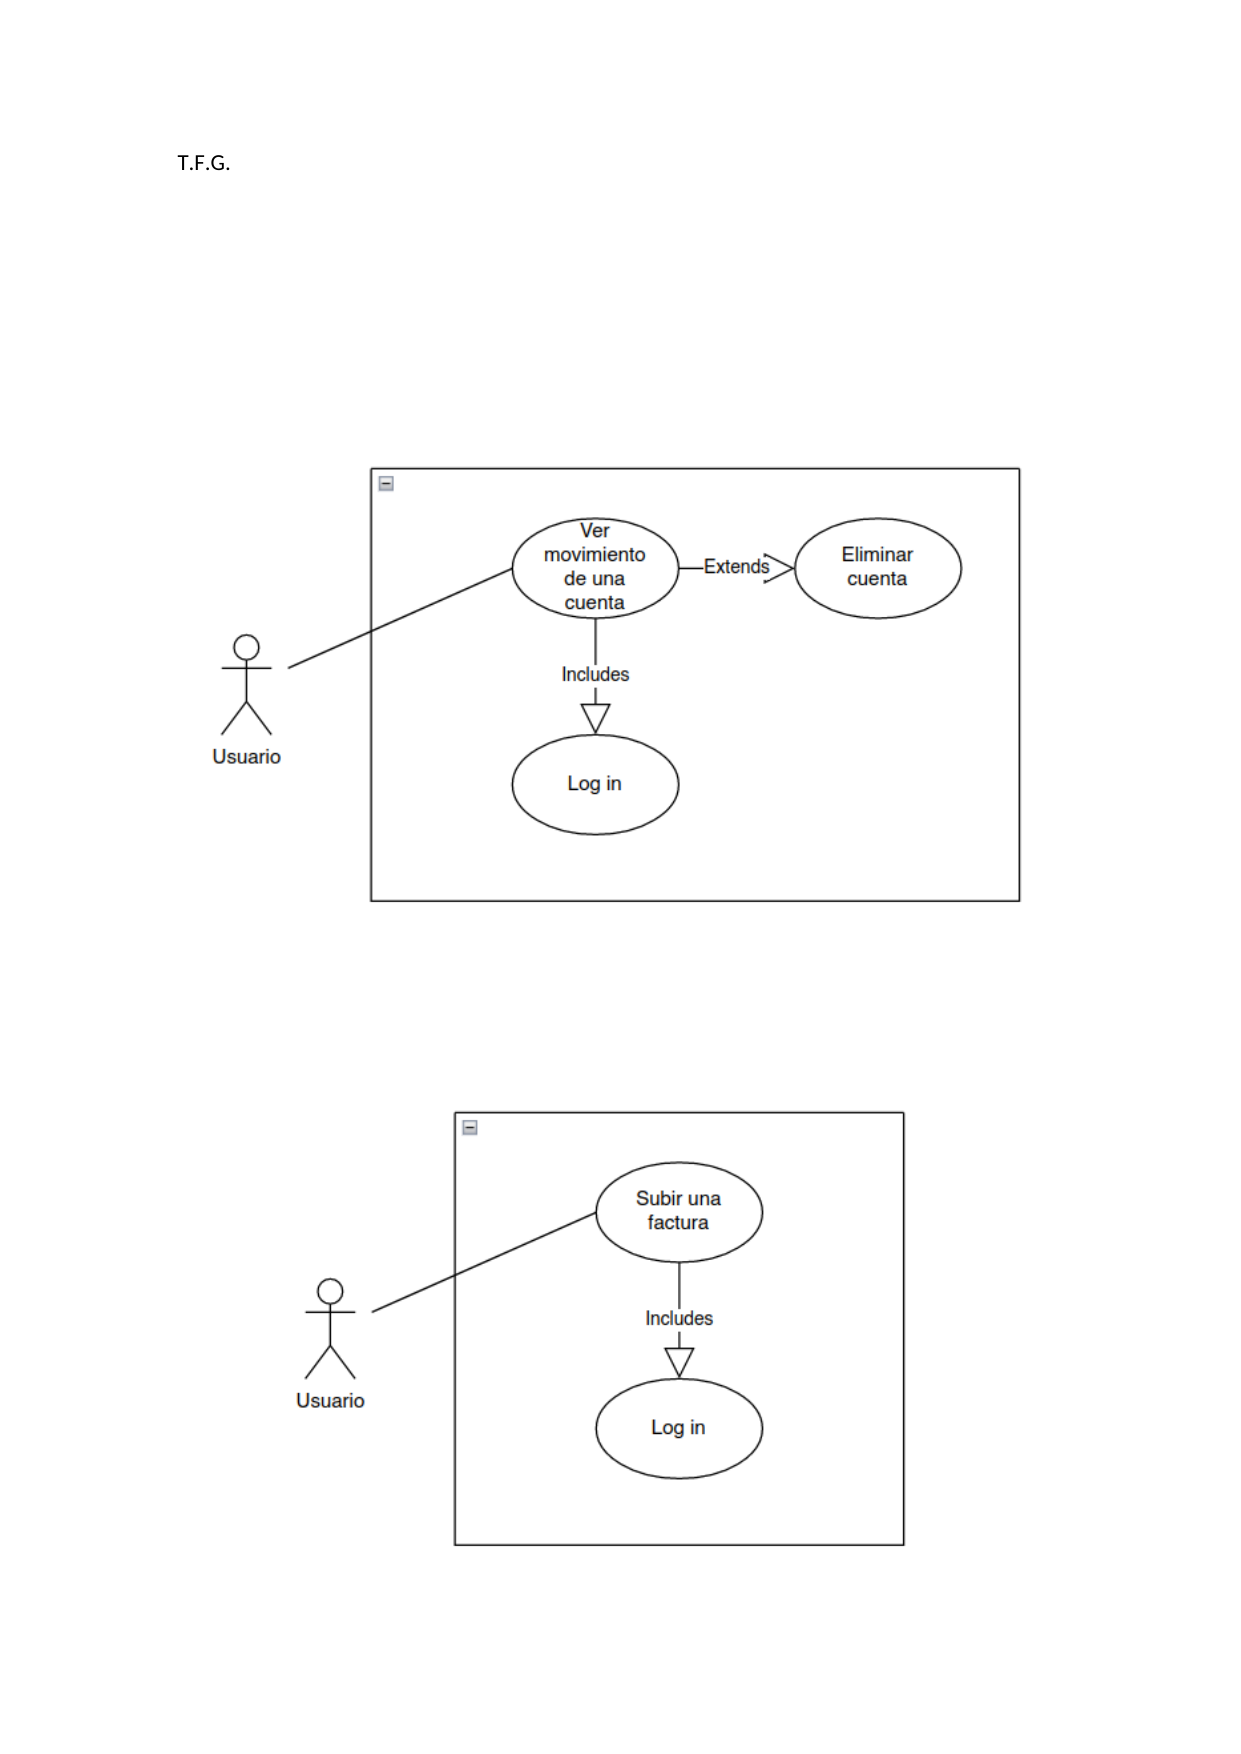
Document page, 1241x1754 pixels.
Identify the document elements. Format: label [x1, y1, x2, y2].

picture [177, 428, 1063, 958]
picture [177, 1071, 1063, 1602]
